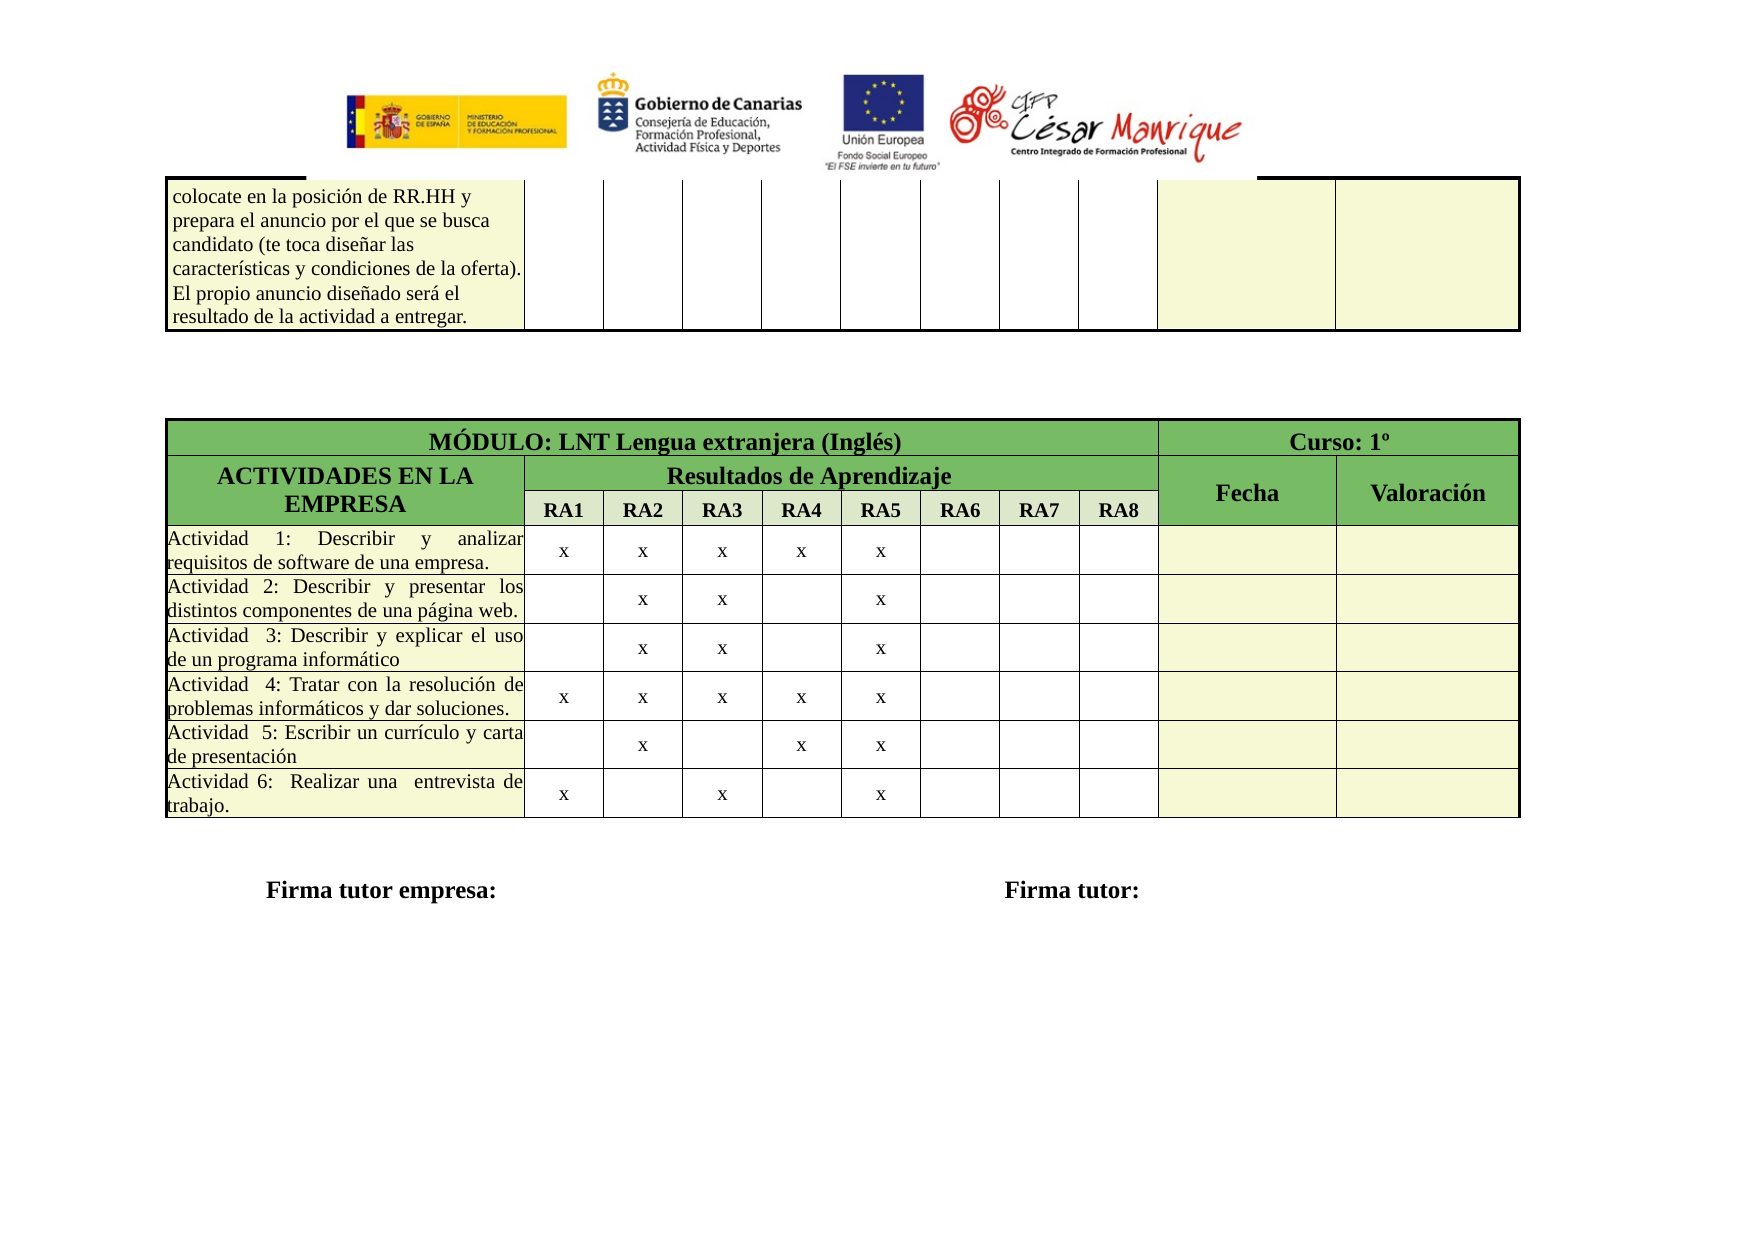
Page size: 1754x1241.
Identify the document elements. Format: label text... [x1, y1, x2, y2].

table_cell [921, 575, 999, 622]
table_cell [921, 769, 999, 817]
table_cell [1159, 769, 1336, 817]
table_cell [1337, 624, 1518, 671]
table_cell RA8 [1080, 491, 1158, 525]
table_cell [921, 624, 999, 671]
table_cell [841, 180, 920, 328]
table_cell x [683, 769, 762, 817]
table_cell RA1 [525, 491, 603, 525]
table_cell RA7 [1000, 491, 1079, 525]
table_cell RA4 [763, 491, 841, 525]
table_cell x [842, 526, 920, 574]
table_cell x [842, 721, 920, 768]
table_cell [1337, 721, 1518, 768]
table_cell [1000, 672, 1079, 720]
table_cell [1159, 721, 1336, 768]
table_cell [1337, 672, 1518, 720]
table_cell [762, 180, 840, 328]
table_cell [921, 672, 999, 720]
table_cell x [604, 672, 682, 720]
table_cell Fecha [1159, 456, 1336, 525]
table_cell Actividad 5: Escribir un currículo y carta de presentación [168, 721, 524, 768]
table_cell [763, 624, 841, 671]
table_cell [1159, 575, 1336, 622]
table_cell [1159, 672, 1336, 720]
table_cell x [763, 672, 841, 720]
table_cell [525, 575, 603, 622]
table_cell x [683, 575, 762, 622]
table_cell [1337, 575, 1518, 622]
table_cell [1080, 575, 1158, 622]
table_cell Actividad 2: Describir y presentar los distintos componentes de una página web. [168, 575, 524, 622]
table_cell x [842, 624, 920, 671]
table_cell [683, 180, 761, 328]
table_cell x [842, 575, 920, 622]
table_cell x [604, 721, 682, 768]
table_cell x [604, 575, 682, 622]
table_cell [1000, 721, 1079, 768]
table_cell RA2 [604, 491, 682, 525]
table_cell Actividad 3: Describir y explicar el uso de un programa informático [168, 624, 524, 671]
table_cell x [763, 721, 841, 768]
table_cell [683, 721, 762, 768]
text Firma tutor empresa: Firma tutor: [118, 875, 1636, 904]
table_cell [1080, 526, 1158, 574]
table_cell x [604, 624, 682, 671]
table_cell [1080, 624, 1158, 671]
table_cell [1337, 769, 1518, 817]
table_cell Actividad 6: Realizar una entrevista de trabajo. [168, 769, 524, 817]
table_cell [1159, 526, 1336, 574]
table_cell [1159, 624, 1336, 671]
table_header Curso: 1º [1159, 421, 1518, 455]
table_cell [763, 769, 841, 817]
table_cell [921, 180, 999, 328]
table_cell Resultados de Aprendizaje [525, 456, 1158, 490]
table_cell colocate en la posición de RR.HH y prepara el anuncio por el que se busca candidato (te toca diseñar las características y condiciones de la oferta). El propio anuncio diseñado será el resultado de la actividad a entregar. [168, 180, 524, 328]
table_cell [1080, 721, 1158, 768]
table_cell [1000, 180, 1078, 328]
table_cell [1000, 769, 1079, 817]
table_cell x [683, 672, 762, 720]
table_cell [604, 180, 682, 328]
table_header MÓDULO: LNT Lengua extranjera (Inglés) [168, 421, 1158, 455]
table_cell [921, 526, 999, 574]
table_cell RA5 [842, 491, 920, 525]
table_cell RA3 [683, 491, 762, 525]
table_cell [1000, 575, 1079, 622]
table_cell x [525, 769, 603, 817]
table_cell [1000, 624, 1079, 671]
table_cell RA6 [921, 491, 999, 525]
table_cell [604, 769, 682, 817]
table_cell [1080, 769, 1158, 817]
table_cell Actividad 4: Tratar con la resolución de problemas informáticos y dar soluciones. [168, 672, 524, 720]
table_cell x [525, 526, 603, 574]
table_cell Valoración [1337, 456, 1518, 525]
table_cell [921, 721, 999, 768]
table_cell [525, 180, 603, 328]
table_cell x [683, 526, 762, 574]
table_cell x [525, 672, 603, 720]
picture [306, 49, 1258, 180]
table_cell x [842, 672, 920, 720]
table_cell [1079, 180, 1157, 328]
table_cell [763, 575, 841, 622]
table_cell [1336, 180, 1518, 328]
table_cell [525, 721, 603, 768]
table_cell [1000, 526, 1079, 574]
table_cell [1337, 526, 1518, 574]
table_cell ACTIVIDADES EN LA EMPRESA [168, 456, 524, 525]
table_cell x [842, 769, 920, 817]
table_cell [1158, 180, 1335, 328]
table_cell [525, 624, 603, 671]
table_cell [1080, 672, 1158, 720]
table_cell x [604, 526, 682, 574]
table_cell Actividad 1: Describir y analizar requisitos de software de una empresa. [168, 526, 524, 574]
table_cell x [683, 624, 762, 671]
table_cell x [763, 526, 841, 574]
